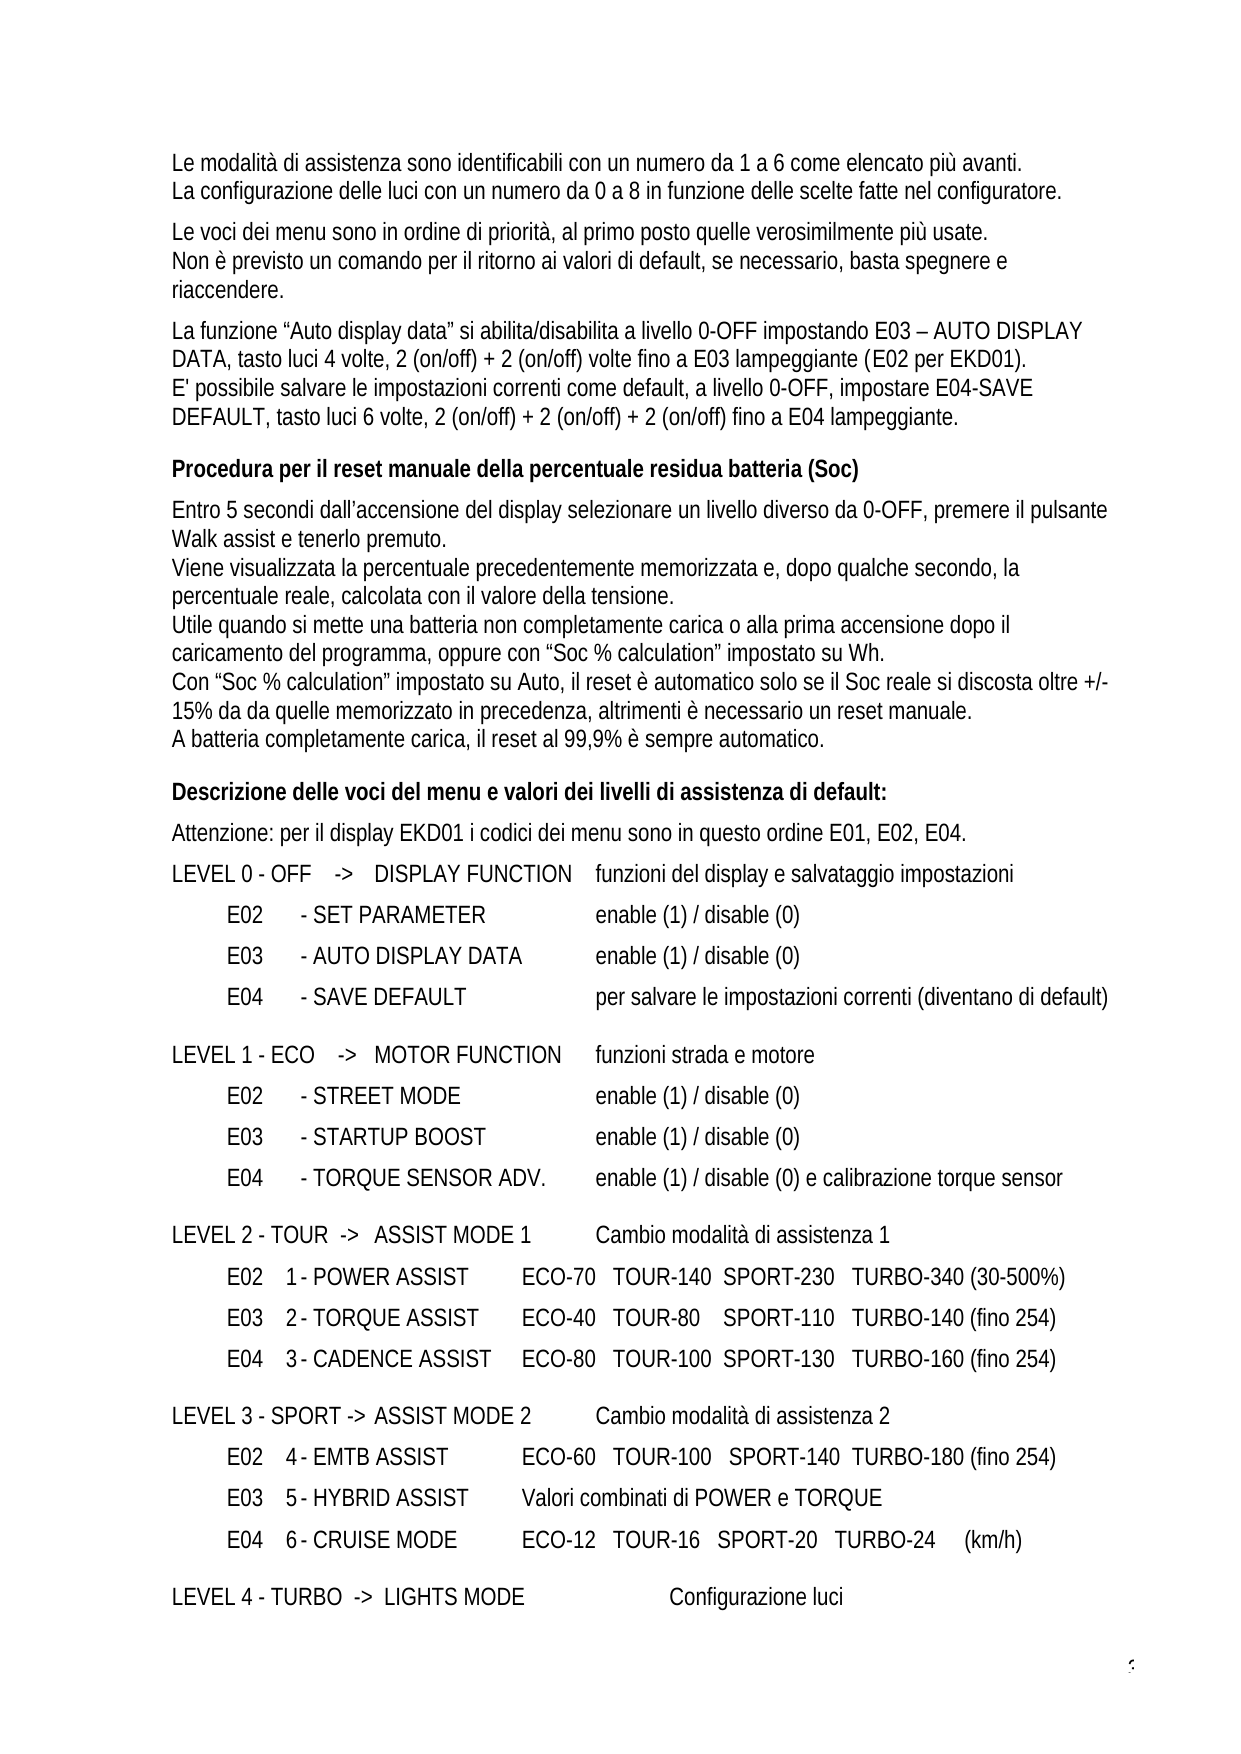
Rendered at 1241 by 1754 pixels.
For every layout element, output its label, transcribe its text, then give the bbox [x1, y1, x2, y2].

text LEVEL 3 - SPORT -> ASSIST MODE 2 Cambio modalità di assistenza 2 [172, 1401, 1125, 1430]
text A batteria completamente carica, il reset al 99,9% è sempre automatico. [172, 724, 1125, 753]
text Con “Soc % calculation” impostato su Auto, il reset è automatico solo se il Soc reale si discosta oltre +/- 15% da da quelle memorizzato in precedenza, altrimenti è necessario un reset manuale. [172, 667, 1125, 724]
text LEVEL 1 - ECO -> MOTOR FUNCTION funzioni strada e motore [172, 1040, 1125, 1068]
text E04 3 - CADENCE ASSIST ECO-80 TOUR-100 SPORT-130 TURBO-160 (fino 254) [172, 1344, 1125, 1372]
text Attenzione: per il display EKD01 i codici dei menu sono in questo ordine E01, E02, E04. [172, 818, 1125, 846]
text E' possibile salvare le impostazioni correnti come default, a livello 0-OFF, impostare E04-SAVE DEFAULT, tasto luci 6 volte, 2 (on/off) + 2 (on/off) + 2 (on/off) fino a E04 lampeggiante. [172, 373, 1125, 430]
text Le modalità di assistenza sono identificabili con un numero da 1 a 6 come elencato più avanti. [172, 148, 1125, 176]
text Entro 5 secondi dall’accensione del display selezionare un livello diverso da 0-OFF, premere il pulsante Walk assist e tenerlo premuto. [172, 495, 1125, 552]
text Le voci dei menu sono in ordine di priorità, al primo posto quelle verosimilmente più usate. [172, 217, 1125, 246]
text Procedura per il reset manuale della percentuale residua batteria (Soc) [172, 454, 1125, 483]
text E02 1 - POWER ASSIST ECO-70 TOUR-140 SPORT-230 TURBO-340 (30-500%) [172, 1262, 1125, 1290]
text E02 - SET PARAMETER enable (1) / disable (0) [172, 900, 1125, 929]
text La configurazione delle luci con un numero da 0 a 8 in funzione delle scelte fatte nel configuratore. [172, 176, 1125, 205]
text E03 - STARTUP BOOST enable (1) / disable (0) [172, 1122, 1125, 1151]
text E04 - TORQUE SENSOR ADV. enable (1) / disable (0) e calibrazione torque sensor [172, 1163, 1125, 1192]
text Viene visualizzata la percentuale precedentemente memorizzata e, dopo qualche secondo, la percentuale reale, calcolata con il valore della tensione. [172, 552, 1125, 610]
text LEVEL 0 - OFF -> DISPLAY FUNCTION funzioni del display e salvataggio impostazioni [172, 859, 1125, 888]
text LEVEL 2 - TOUR -> ASSIST MODE 1 Cambio modalità di assistenza 1 [172, 1220, 1125, 1249]
text La funzione “Auto display data” si abilita/disabilita a livello 0-OFF impostando E03 – AUTO DISPLAY DATA, tasto luci 4 volte, 2 (on/off) + 2 (on/off) volte fino a E03 lampeggiante (E02 per EKD01). [172, 316, 1125, 373]
text E03 2 - TORQUE ASSIST ECO-40 TOUR-80 SPORT-110 TURBO-140 (fino 254) [172, 1303, 1125, 1331]
text E04 - SAVE DEFAULT per salvare le impostazioni correnti (diventano di default) [172, 982, 1125, 1011]
text E03 - AUTO DISPLAY DATA enable (1) / disable (0) [172, 941, 1125, 970]
text E02 4 - EMTB ASSIST ECO-60 TOUR-100 SPORT-140 TURBO-180 (fino 254) [172, 1442, 1125, 1471]
text E04 6 - CRUISE MODE ECO-12 TOUR-16 SPORT-20 TURBO-24 (km/h) [172, 1524, 1125, 1553]
text Non è previsto un comando per il ritorno ai valori di default, se necessario, basta spegnere e riaccendere. [172, 246, 1125, 303]
text E03 5 - HYBRID ASSIST Valori combinati di POWER e TORQUE [172, 1483, 1125, 1512]
text Utile quando si mette una batteria non completamente carica o alla prima accensione dopo il caricamento del programma, oppure con “Soc % calculation” impostato su Wh. [172, 610, 1125, 667]
text Descrizione delle voci del menu e valori dei livelli di assistenza di default: [172, 777, 1125, 805]
text E02 - STREET MODE enable (1) / disable (0) [172, 1081, 1125, 1109]
text LEVEL 4 - TURBO -> LIGHTS MODE Configurazione luci [172, 1582, 1125, 1611]
